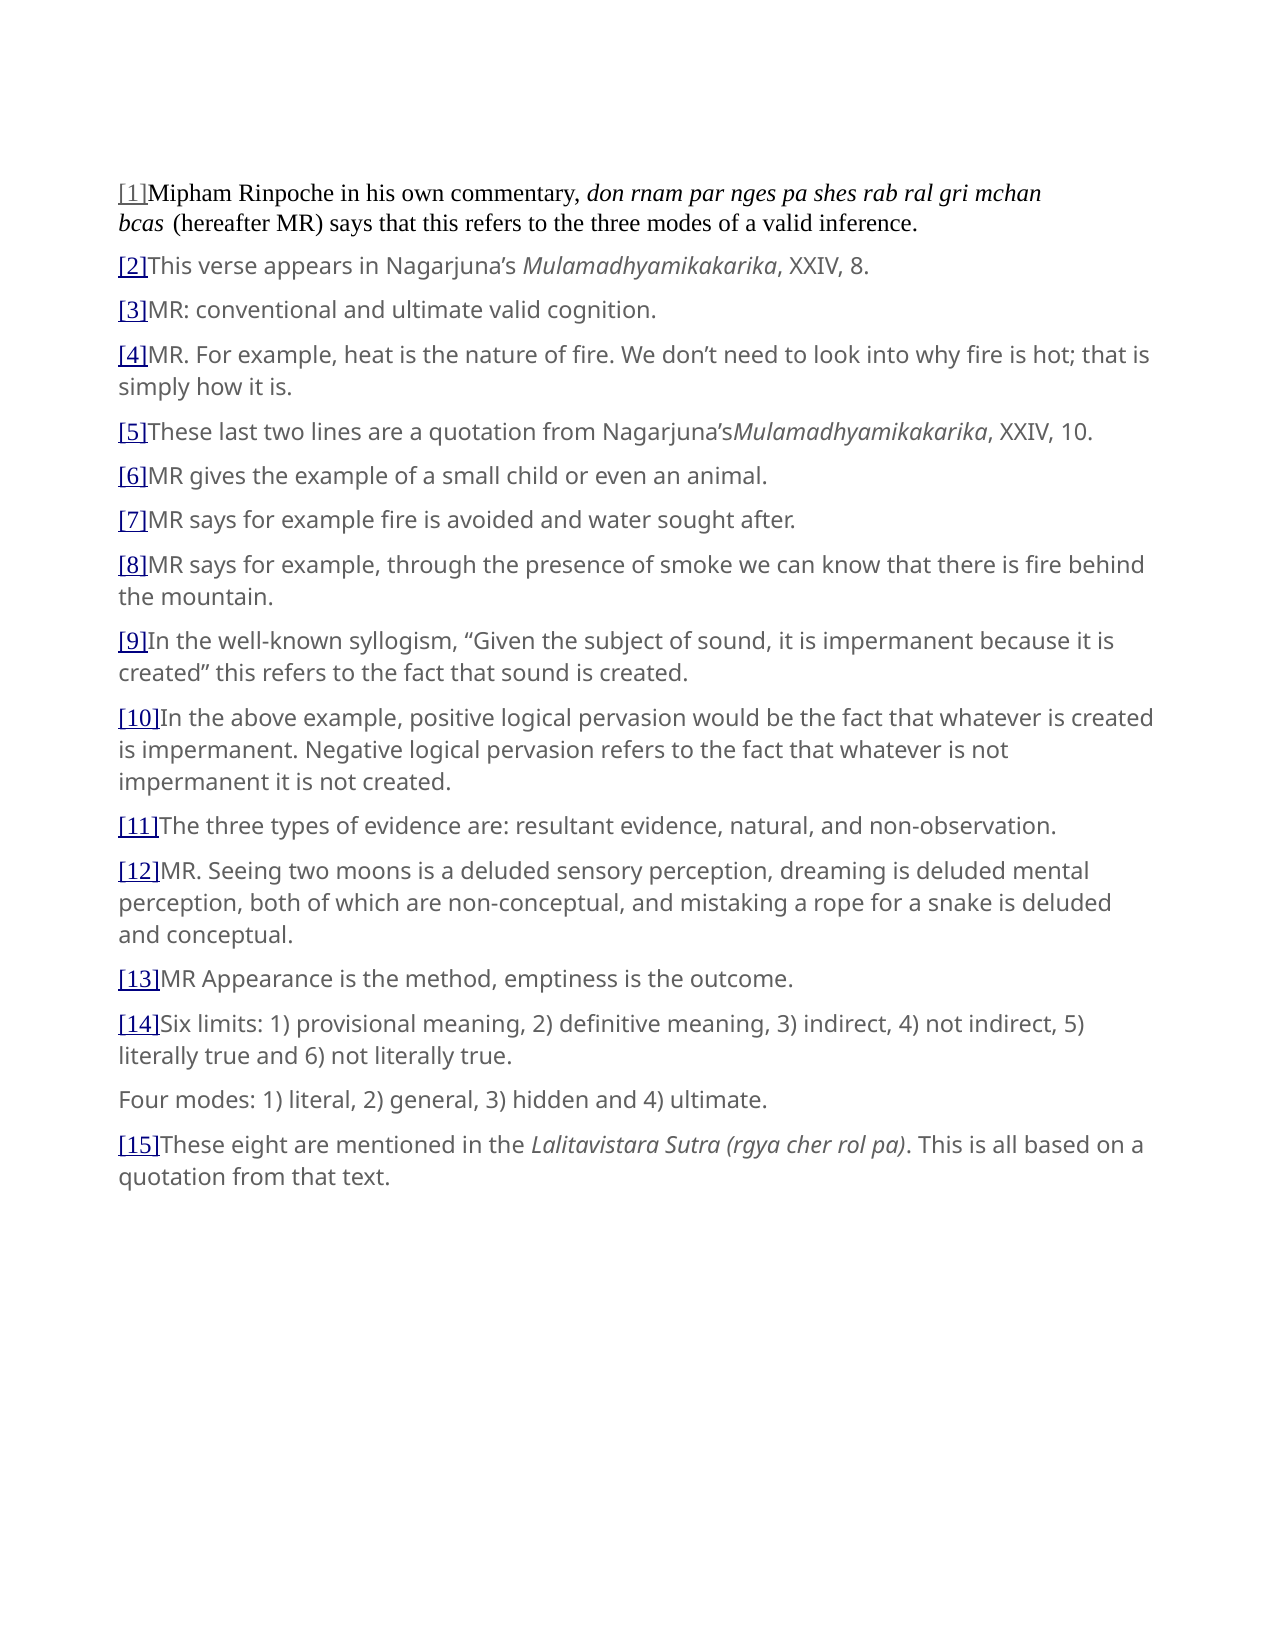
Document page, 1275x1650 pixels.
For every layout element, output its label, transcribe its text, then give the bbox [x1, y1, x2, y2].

text [2]This verse appears in Nagarjuna’s Mulamadhyamikakarika, XXIV, 8. [118, 249, 1157, 281]
text [4]MR. For example, heat is the nature of fire. We don’t need to look into why fire is hot; that is simply how it is. [118, 338, 1157, 402]
text [5]These last two lines are a quotation from Nagarjuna’sMulamadhyamikakarika, XXIV, 10. [118, 415, 1157, 447]
text [13]MR Appearance is the method, emptiness is the outcome. [118, 962, 1157, 994]
text [12]MR. Seeing two moons is a deluded sensory perception, dreaming is deluded mental perception, both of which are non-conceptual, and mistaking a rope for a snake is deluded and conceptual. [118, 854, 1157, 950]
text [14]Six limits: 1) provisional meaning, 2) definitive meaning, 3) indirect, 4) not indirect, 5) literally true and 6) not literally true. [118, 1007, 1157, 1071]
text [9]In the well-known syllogism, “Given the subject of sound, it is impermanent because it is created” this refers to the fact that sound is created. [118, 625, 1157, 689]
text [15]These eight are mentioned in the Lalitavistara Sutra (rgya cher rol pa). This is all based on a quotation from that text. [118, 1128, 1157, 1192]
text [7]MR says for example fire is avoided and water sought after. [118, 504, 1157, 536]
text [6]MR gives the example of a small child or even an animal. [118, 459, 1157, 491]
text [8]MR says for example, through the presence of smoke we can know that there is fire behind the mountain. [118, 548, 1157, 612]
text [1]Mipham Rinpoche in his own commentary, don rnam par nges pa shes rab ral gri mchan bcas (hereafter MR) says that this refers to the three modes of a valid inference. [118, 177, 1157, 237]
text Four modes: 1) literal, 2) general, 3) hidden and 4) ultimate. [118, 1083, 1157, 1115]
text [10]In the above example, positive logical pervasion would be the fact that whatever is created is impermanent. Negative logical pervasion refers to the fact that whatever is not impermanent it is not created. [118, 701, 1157, 797]
text [3]MR: conventional and ultimate valid cognition. [118, 294, 1157, 326]
text [11]The three types of evidence are: resultant evidence, natural, and non-observation. [118, 809, 1157, 842]
